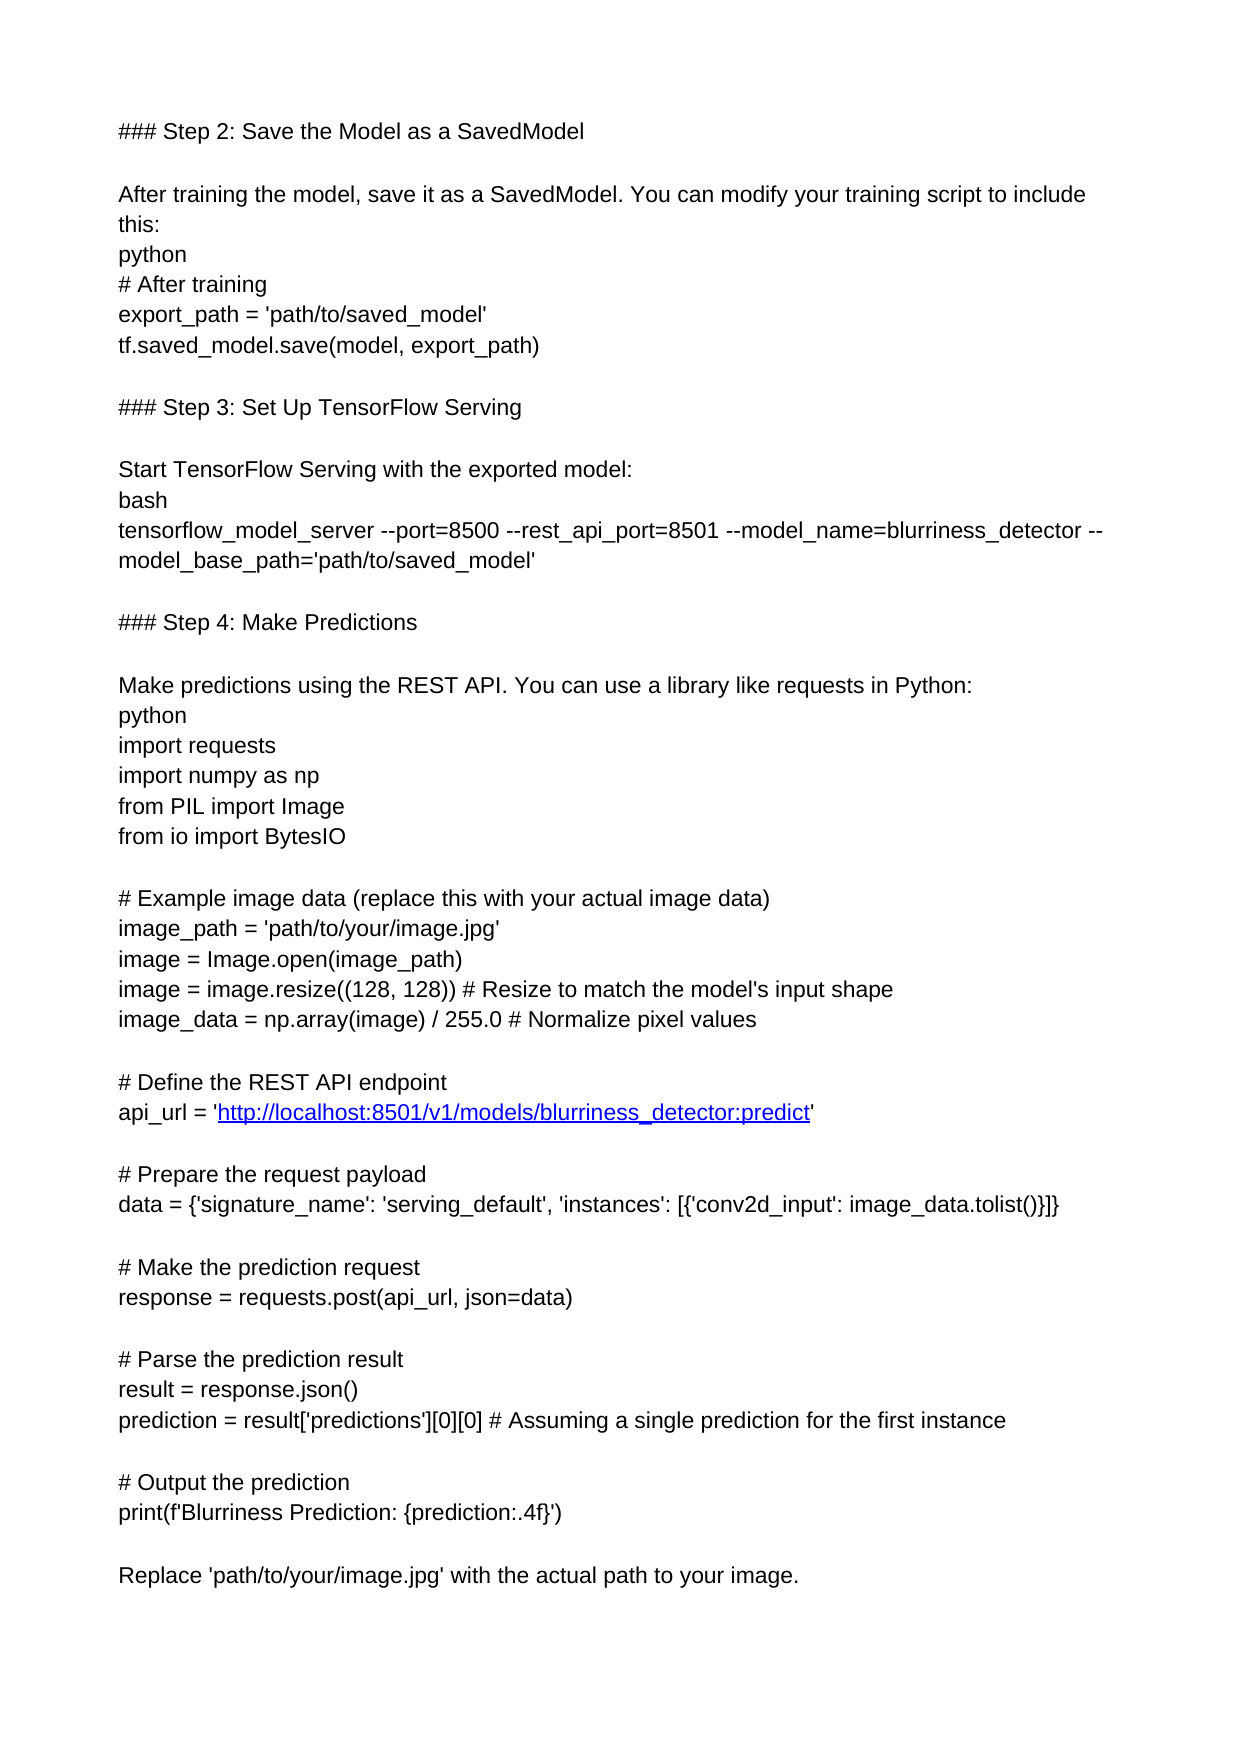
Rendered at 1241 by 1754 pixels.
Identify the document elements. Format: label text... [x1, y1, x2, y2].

text Replace 'path/to/your/image.jpg' with the actual path to your image. [118, 1562, 1122, 1588]
text image_path = 'path/to/your/image.jpg' [118, 915, 1122, 942]
text import requests [118, 732, 1122, 758]
text import numpy as np [118, 762, 1122, 789]
text tf.saved_model.save(model, export_path) [118, 332, 1122, 358]
text python [118, 241, 1122, 267]
text bash [118, 487, 1122, 513]
text tensorflow_model_server --port=8500 --rest_api_port=8501 --model_name=blurriness_detector --model_base_path='path/to/saved_model' [118, 517, 1122, 573]
text ### Step 3: Set Up TensorFlow Serving [118, 394, 1122, 420]
text # Parse the prediction result [118, 1346, 1122, 1373]
text # Make the prediction request [118, 1254, 1122, 1280]
text python [118, 702, 1122, 728]
text from io import BytesIO [118, 823, 1122, 849]
text export_path = 'path/to/saved_model' [118, 301, 1122, 328]
text image = Image.open(image_path) [118, 946, 1122, 972]
text response = requests.post(api_url, json=data) [118, 1284, 1122, 1310]
text ### Step 2: Save the Model as a SavedModel [118, 118, 1122, 144]
text from PIL import Image [118, 793, 1122, 819]
text Make predictions using the REST API. You can use a library like requests in Python: [118, 672, 1122, 698]
text image = image.resize((128, 128)) # Resize to match the model's input shape [118, 976, 1122, 1002]
text Start TensorFlow Serving with the exported model: [118, 456, 1122, 483]
text # After training [118, 271, 1122, 297]
text api_url = 'http://localhost:8501/v1/models/blurriness_detector:predict' [118, 1099, 1122, 1125]
text result = response.json() [118, 1376, 1122, 1403]
text print(f'Blurriness Prediction: {prediction:.4f}') [118, 1499, 1122, 1526]
text image_data = np.array(image) / 255.0 # Normalize pixel values [118, 1006, 1122, 1032]
text After training the model, save it as a SavedModel. You can modify your training script to include this: [118, 181, 1122, 237]
text ### Step 4: Make Predictions [118, 609, 1122, 636]
text prediction = result['predictions'][0][0] # Assuming a single prediction for the first instance [118, 1407, 1122, 1433]
text # Define the REST API endpoint [118, 1068, 1122, 1095]
text data = {'signature_name': 'serving_default', 'instances': [{'conv2d_input': image_data.tolist()}]} [118, 1191, 1122, 1218]
text # Example image data (replace this with your actual image data) [118, 885, 1122, 912]
text # Prepare the request payload [118, 1161, 1122, 1187]
text # Output the prediction [118, 1469, 1122, 1495]
